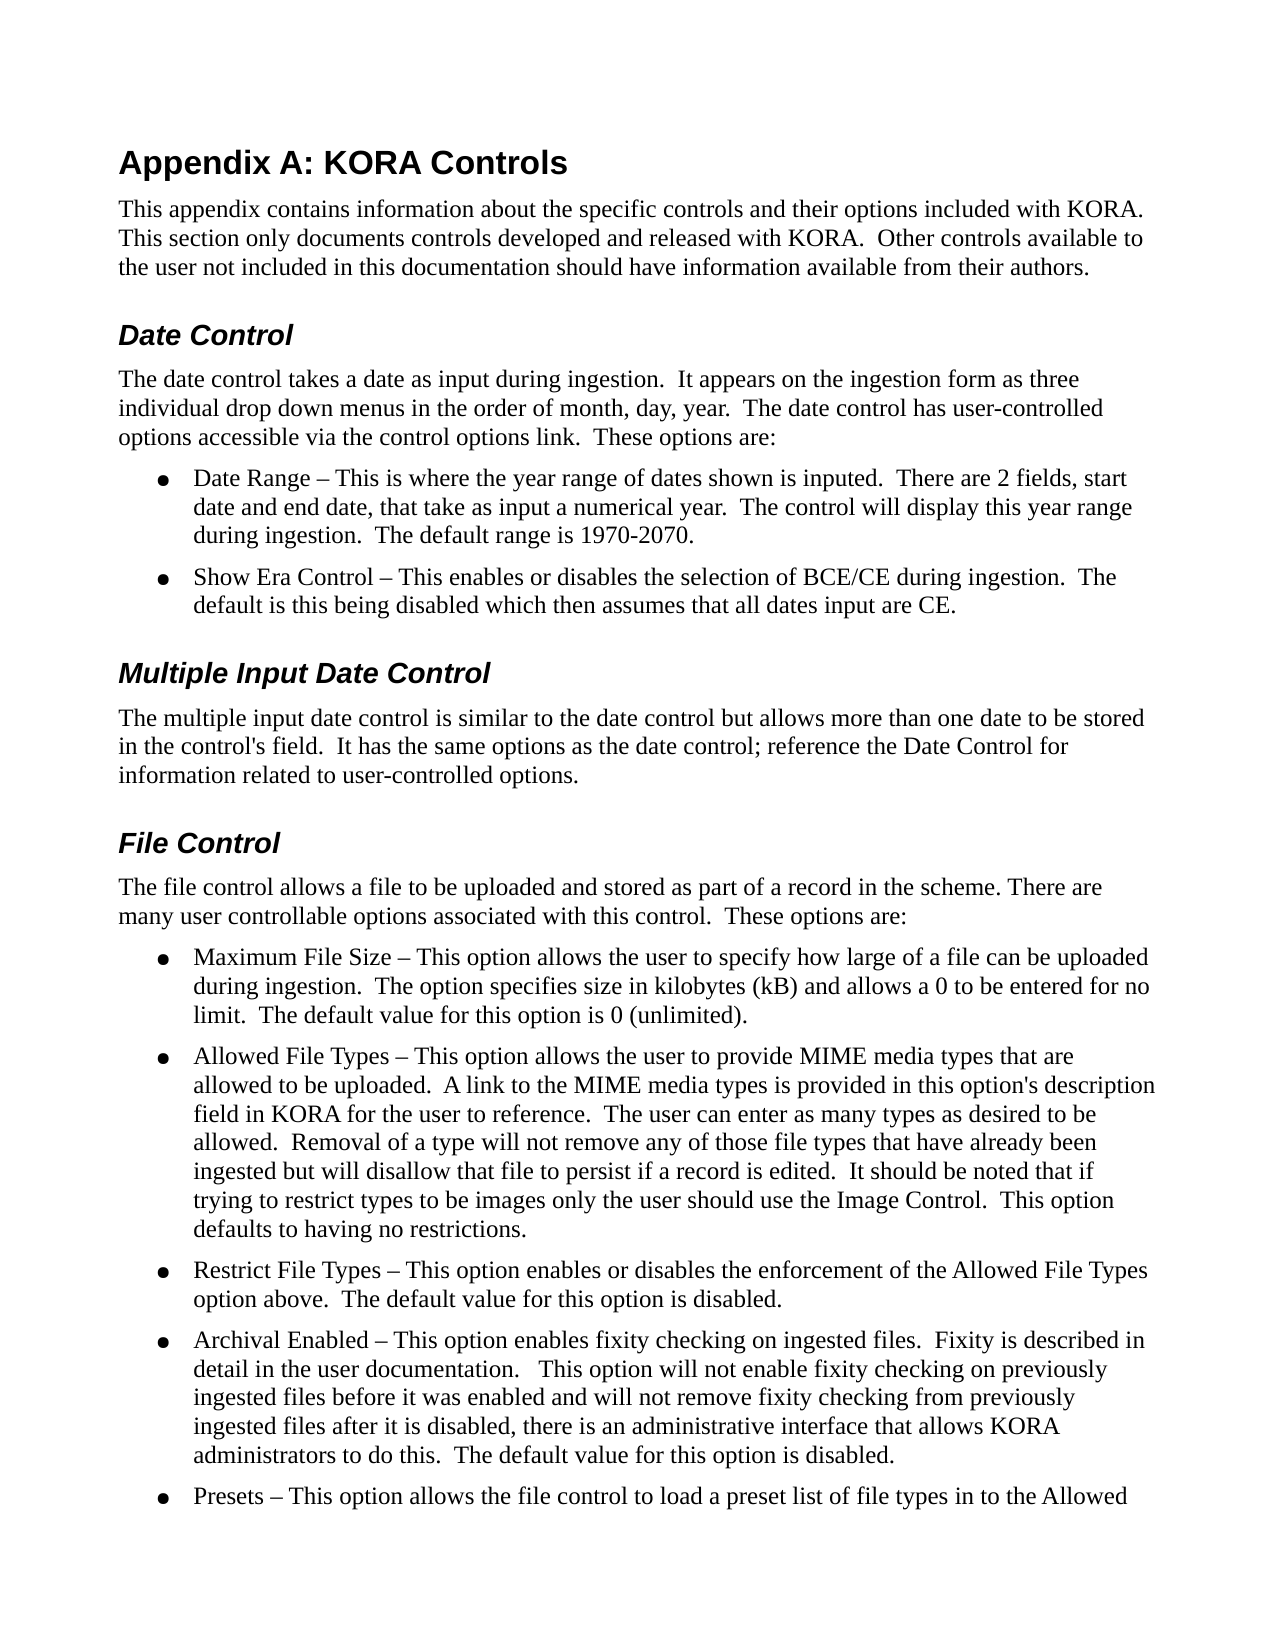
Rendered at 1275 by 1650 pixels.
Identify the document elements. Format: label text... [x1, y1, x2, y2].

text The multiple input date control is similar to the date control but allows more than one date to be stored in the control's field. It has the same options as the date control; reference the Date Control for information related to user-controlled options. [118, 703, 1157, 789]
text This appendix contains information about the specific controls and their options included with KORA. This section only documents controls developed and released with KORA. Other controls available to the user not included in this documentation should have information available from their authors. [118, 194, 1157, 281]
text The date control takes a date as input during ingestion. It appears on the ingestion form as three individual drop down menus in the order of month, day, year. The date control has user-controlled options accessible via the control options link. These options are: [118, 364, 1157, 450]
list Presets – This option allows the file control to load a preset list of file types in to the Allowed [156, 1481, 1157, 1510]
text The file control allows a file to be uploaded and stored as part of a record in the scheme. There are many user controllable options associated with this control. These options are: [118, 872, 1157, 930]
list Restrict File Types – This option enables or disables the enforcement of the Allowed File Types option above. The default value for this option is disabled. [156, 1255, 1157, 1312]
list Date Range – This is where the year range of dates shown is inputed. There are 2 fields, start date and end date, that take as input a numerical year. The control will display this year range during ingestion. The default range is 1970-2070. [156, 463, 1157, 549]
list Archival Enabled – This option enables fixity checking on ingested files. Fixity is described in detail in the user documentation. This option will not enable fixity checking on previously ingested files before it was enabled and will not remove fixity checking from previously ingested files after it is disabled, there is an administrative interface that allows KORA administrators to do this. The default value for this option is disabled. [156, 1325, 1157, 1469]
subtitle Date Control [118, 318, 1157, 352]
list Maximum File Size – This option allows the user to specify how large of a file can be uploaded during ingestion. The option specifies size in kilobytes (kB) and allows a 0 to be entered for no limit. The default value for this option is 0 (unlimited). [156, 942, 1157, 1029]
list Allowed File Types – This option allows the user to provide MIME media types that are allowed to be uploaded. A link to the MIME media types is provided in this option's description field in KORA for the user to reference. The user can enter as many types as desired to be allowed. Removal of a type will not remove any of those file types that have already been ingested but will disallow that file to persist if a record is edited. It should be noted that if trying to restrict types to be images only the user should use the Image Control. This option defaults to having no restrictions. [156, 1041, 1157, 1242]
subtitle File Control [118, 826, 1157, 860]
subtitle Multiple Input Date Control [118, 657, 1157, 690]
subtitle Appendix A: KORA Controls [118, 143, 1157, 182]
list Show Era Control – This enables or disables the selection of BCE/CE during ingestion. The default is this being disabled which then assumes that all dates input are CE. [156, 562, 1157, 619]
